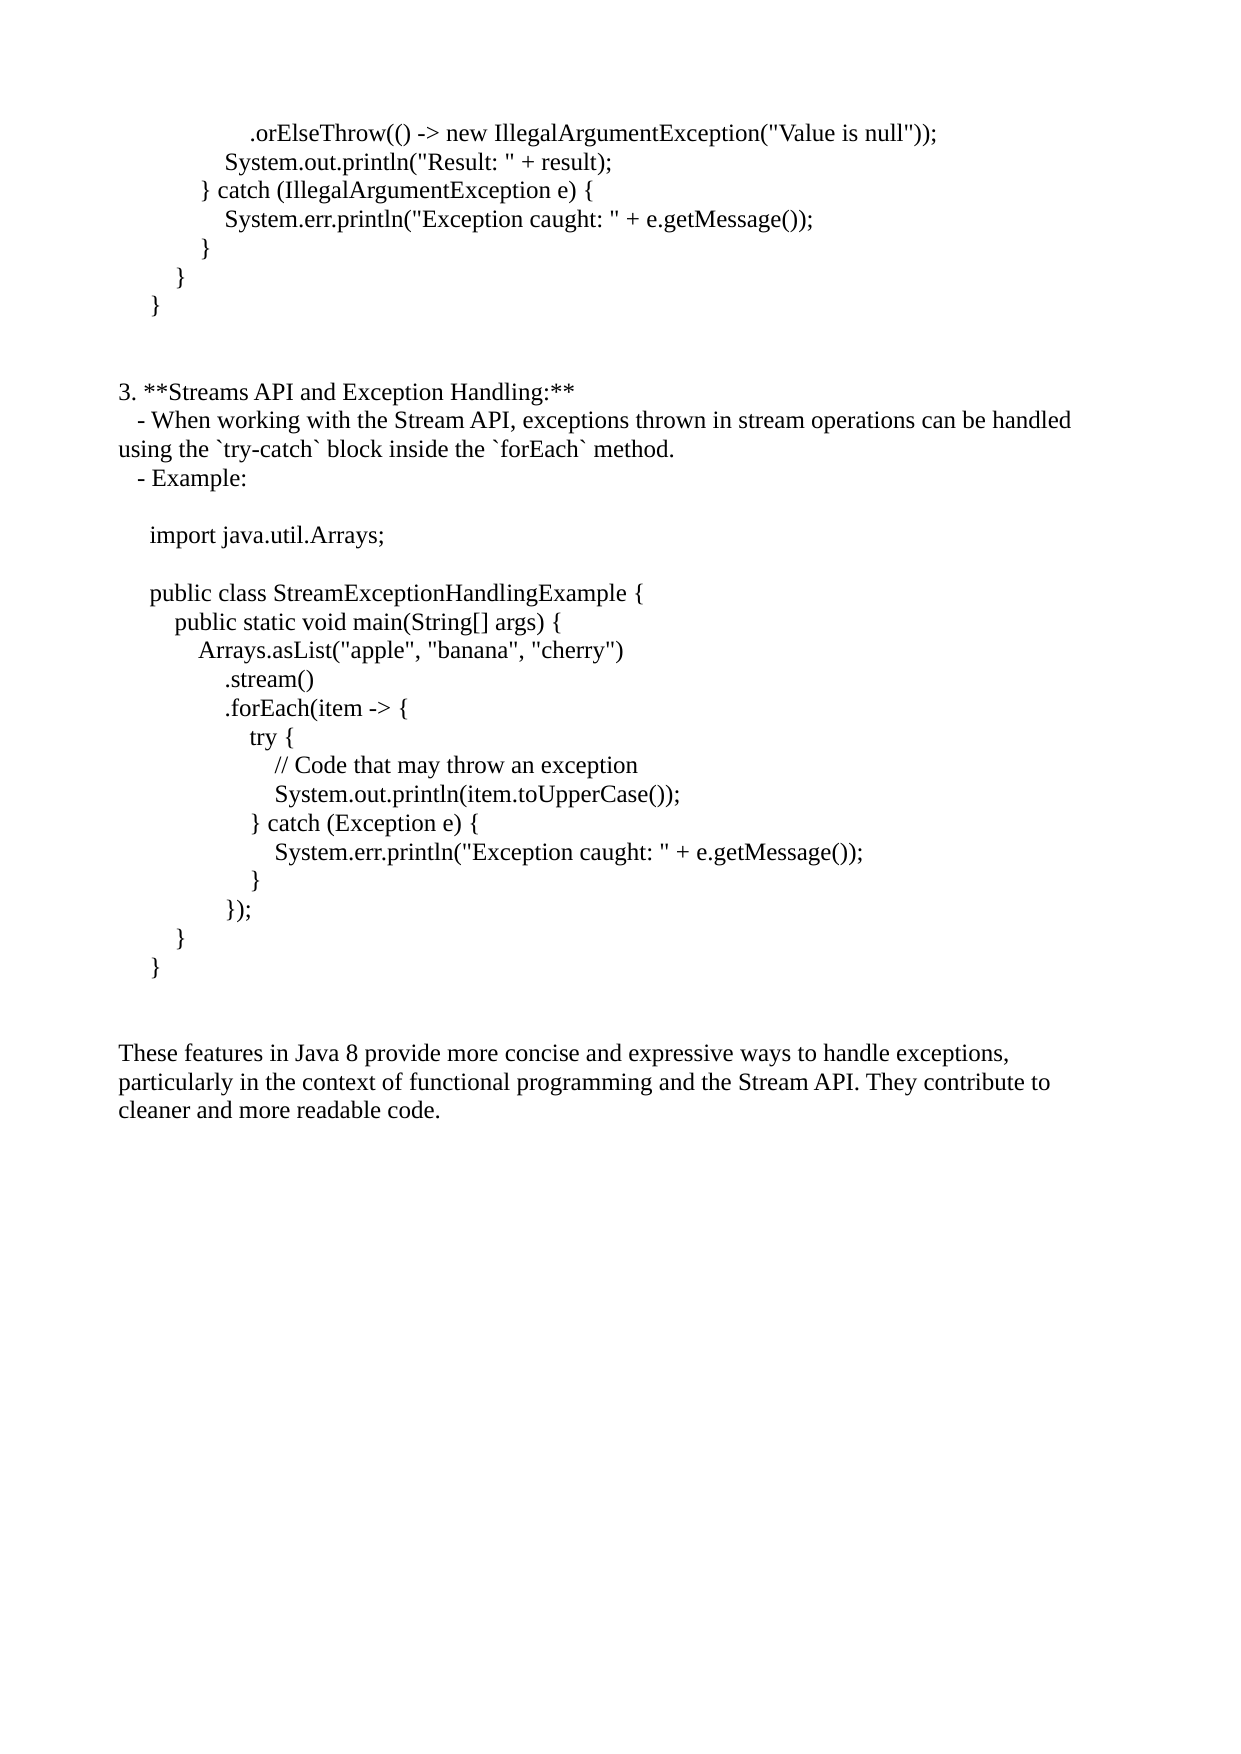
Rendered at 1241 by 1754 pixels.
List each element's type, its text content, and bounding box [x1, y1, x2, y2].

text System.out.println(item.toUpperCase()); [118, 779, 1122, 808]
text These features in Java 8 provide more concise and expressive ways to handle exceptions, particularly in the context of functional programming and the Stream API. They contribute to cleaner and more readable code. [118, 1038, 1122, 1124]
text 3. **Streams API and Exception Handling:** [118, 377, 1122, 406]
text public static void main(String[] args) { [118, 607, 1122, 636]
text // Code that may throw an exception [118, 751, 1122, 779]
text } [118, 952, 1122, 981]
text } catch (Exception e) { [118, 808, 1122, 837]
text } [118, 291, 1122, 319]
text - When working with the Stream API, exceptions thrown in stream operations can be handled using the `try-catch` block inside the `forEach` method. [118, 406, 1122, 463]
text System.err.println("Exception caught: " + e.getMessage()); [118, 837, 1122, 866]
text } [118, 866, 1122, 894]
text .forEach(item -> { [118, 693, 1122, 722]
text } [118, 923, 1122, 952]
text Arrays.asList("apple", "banana", "cherry") [118, 636, 1122, 664]
text .stream() [118, 664, 1122, 693]
text } [118, 262, 1122, 291]
text } [118, 233, 1122, 262]
text System.err.println("Exception caught: " + e.getMessage()); [118, 204, 1122, 233]
text - Example: [118, 463, 1122, 492]
text import java.util.Arrays; [118, 521, 1122, 549]
text System.out.println("Result: " + result); [118, 147, 1122, 176]
text .orElseThrow(() -> new IllegalArgumentException("Value is null")); [118, 118, 1122, 147]
text public class StreamExceptionHandlingExample { [118, 578, 1122, 607]
text }); [118, 894, 1122, 923]
text try { [118, 722, 1122, 751]
text } catch (IllegalArgumentException e) { [118, 176, 1122, 204]
